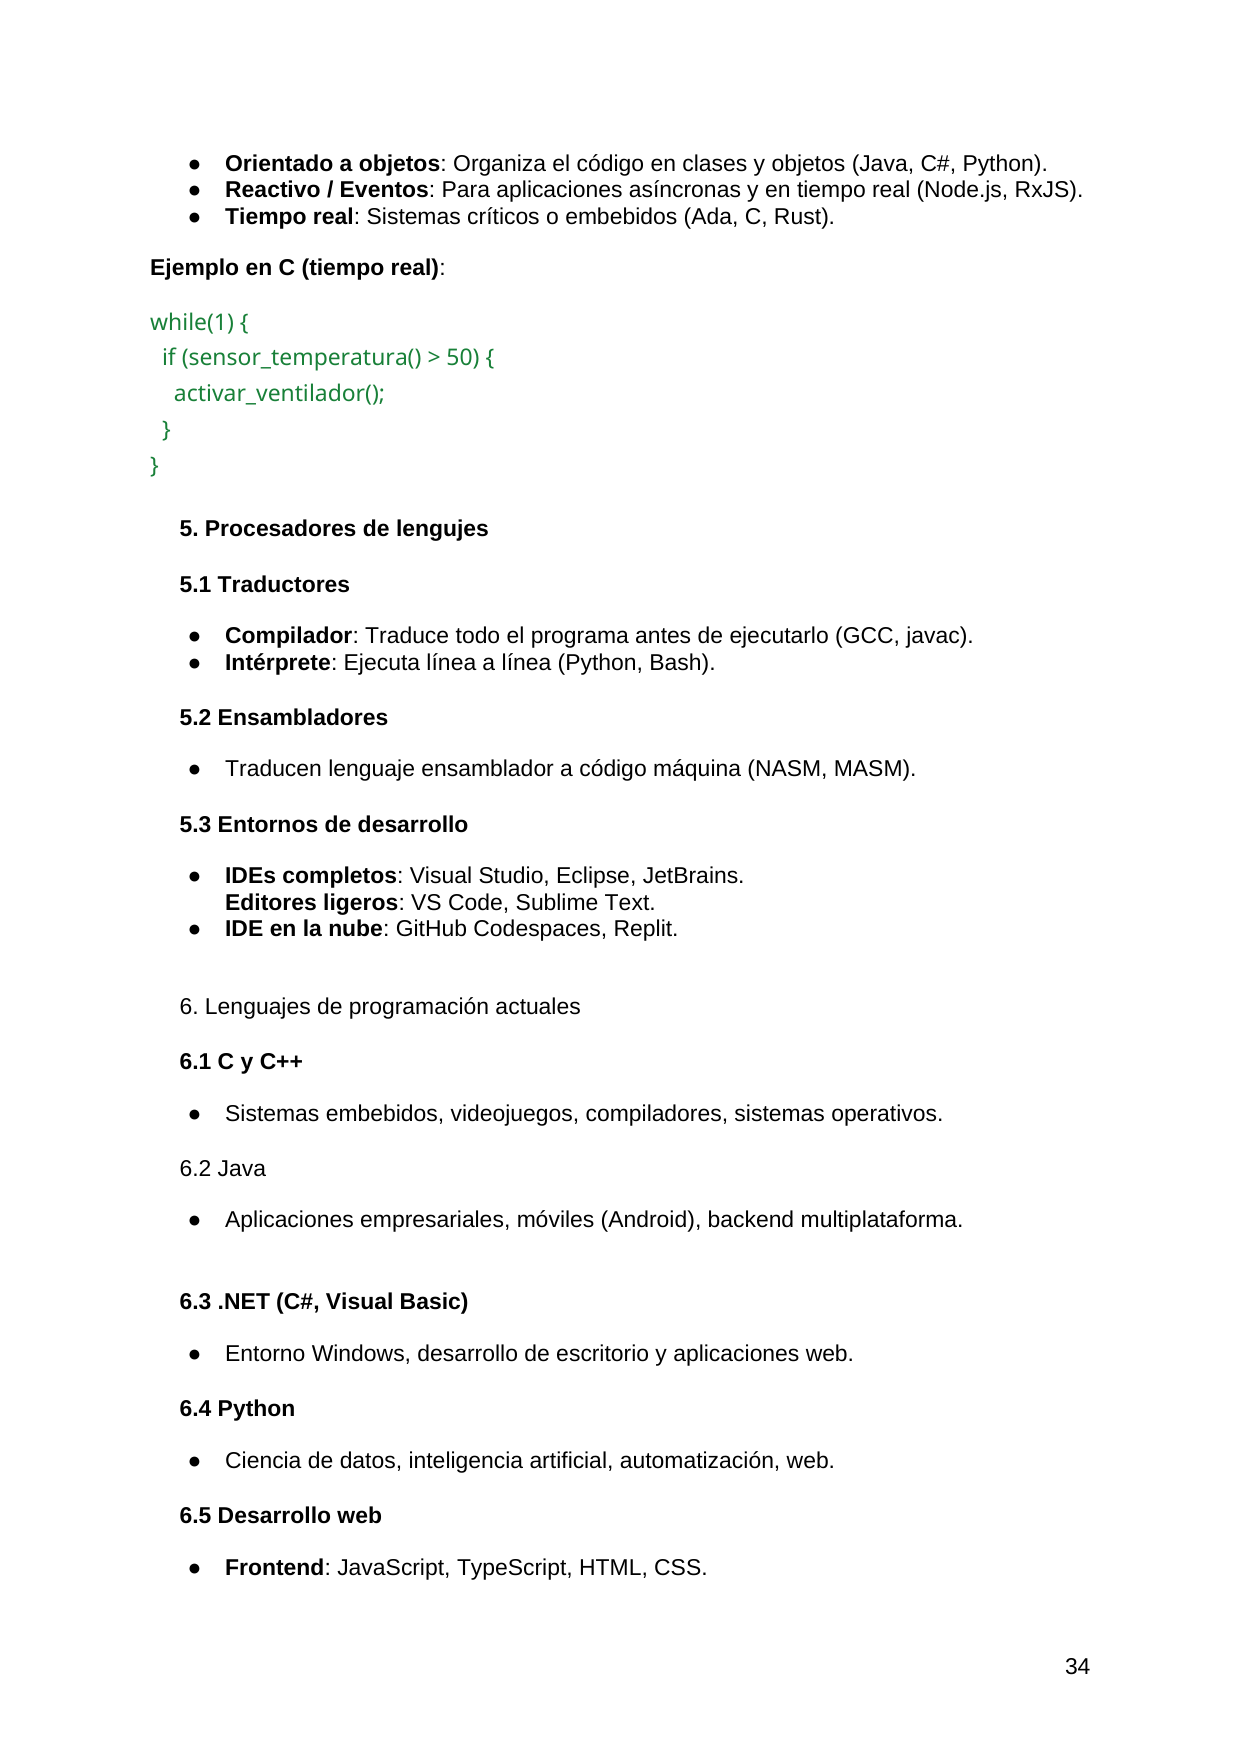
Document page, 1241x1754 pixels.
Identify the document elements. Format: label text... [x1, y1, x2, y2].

text 6.5 Desarrollo web [179, 1502, 1090, 1528]
list Frontend: JavaScript, TypeScript, HTML, CSS. [187, 1553, 1090, 1580]
text 5. Procesadores de lengujes [179, 515, 1090, 542]
list IDE en la nube: GitHub Codespaces, Replit. [187, 915, 1090, 968]
text 5.1 Traductores [179, 571, 1090, 597]
list Traducen lenguaje ensamblador a código máquina (NASM, MASM). [187, 755, 1090, 782]
text if (sensor_temperatura() > 50) { [150, 341, 1090, 373]
list Intérprete: Ejecuta línea a línea (Python, Bash). [187, 648, 1090, 675]
text 6.4 Python [179, 1395, 1090, 1422]
text } [150, 449, 1090, 480]
list Orientado a objetos: Organiza el código en clases y objetos (Java, C#, Python). [187, 150, 1090, 176]
text 6. Lenguajes de programación actuales [179, 993, 1090, 1019]
list Compilador: Traduce todo el programa antes de ejecutarlo (GCC, javac). [187, 622, 1090, 648]
list Tiempo real: Sistemas críticos o embebidos (Ada, C, Rust). [187, 203, 1090, 229]
list Entorno Windows, desarrollo de escritorio y aplicaciones web. [187, 1340, 1090, 1366]
list Ciencia de datos, inteligencia artificial, automatización, web. [187, 1447, 1090, 1473]
text Ejemplo en C (tiempo real): [150, 254, 1090, 280]
text } [150, 413, 1090, 444]
list IDEs completos: Visual Studio, Eclipse, JetBrains. Editores ligeros: VS Code, Sublime Text. [187, 862, 1090, 915]
list Sistemas embebidos, videojuegos, compiladores, sistemas operativos. [187, 1099, 1090, 1126]
text 5.2 Ensambladores [179, 704, 1090, 730]
text 6.2 Java [179, 1155, 1090, 1181]
list Reactivo / Eventos: Para aplicaciones asíncronas y en tiempo real (Node.js, RxJS). [187, 176, 1090, 203]
list Aplicaciones empresariales, móviles (Android), backend multiplataforma. [187, 1206, 1090, 1259]
text 6.1 C y C++ [179, 1048, 1090, 1074]
text activar_ventilador(); [150, 377, 1090, 408]
text 5.3 Entornos de desarrollo [179, 811, 1090, 837]
text while(1) { [150, 305, 1090, 337]
text 6.3 .NET (C#, Visual Basic) [179, 1288, 1090, 1315]
